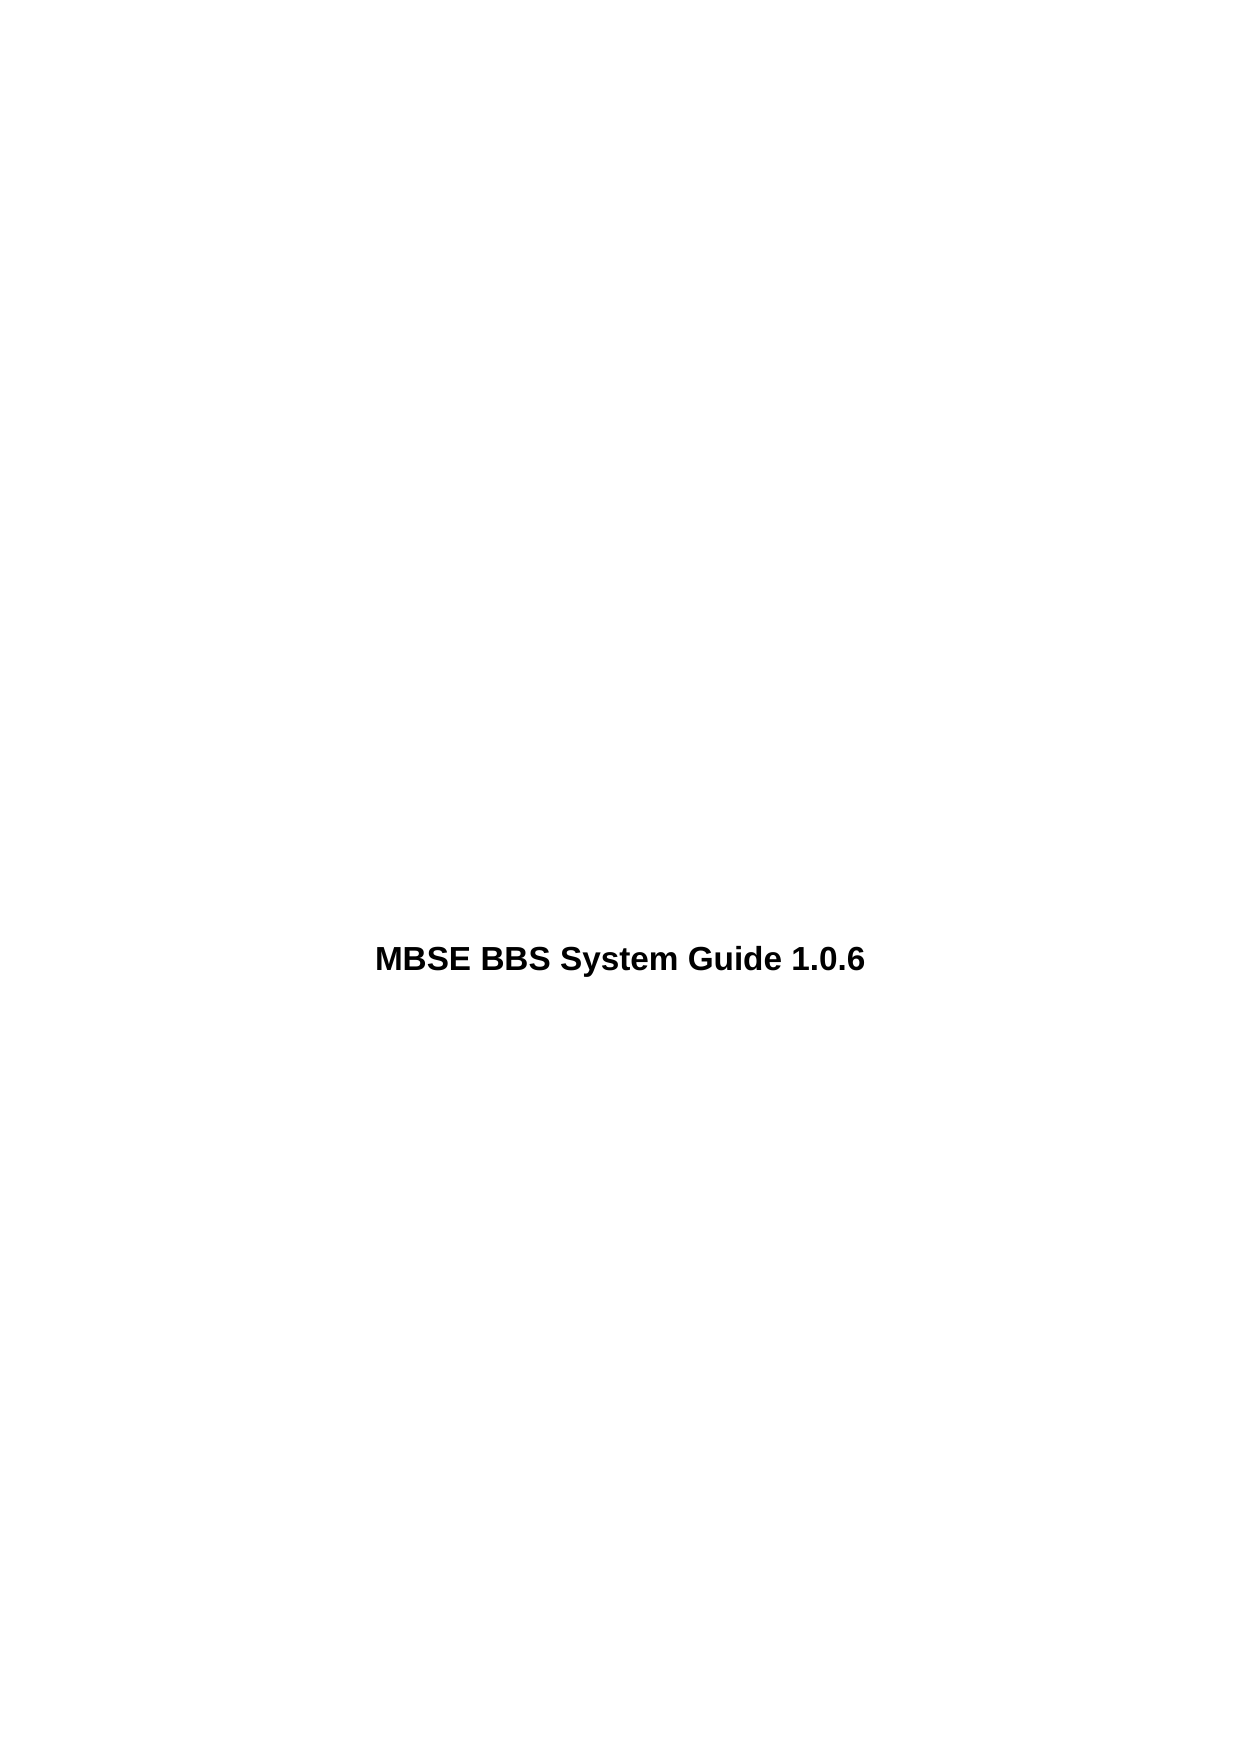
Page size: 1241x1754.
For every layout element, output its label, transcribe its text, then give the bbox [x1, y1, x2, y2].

text MBSE BBS System Guide 1.0.6 [88, 939, 1152, 978]
